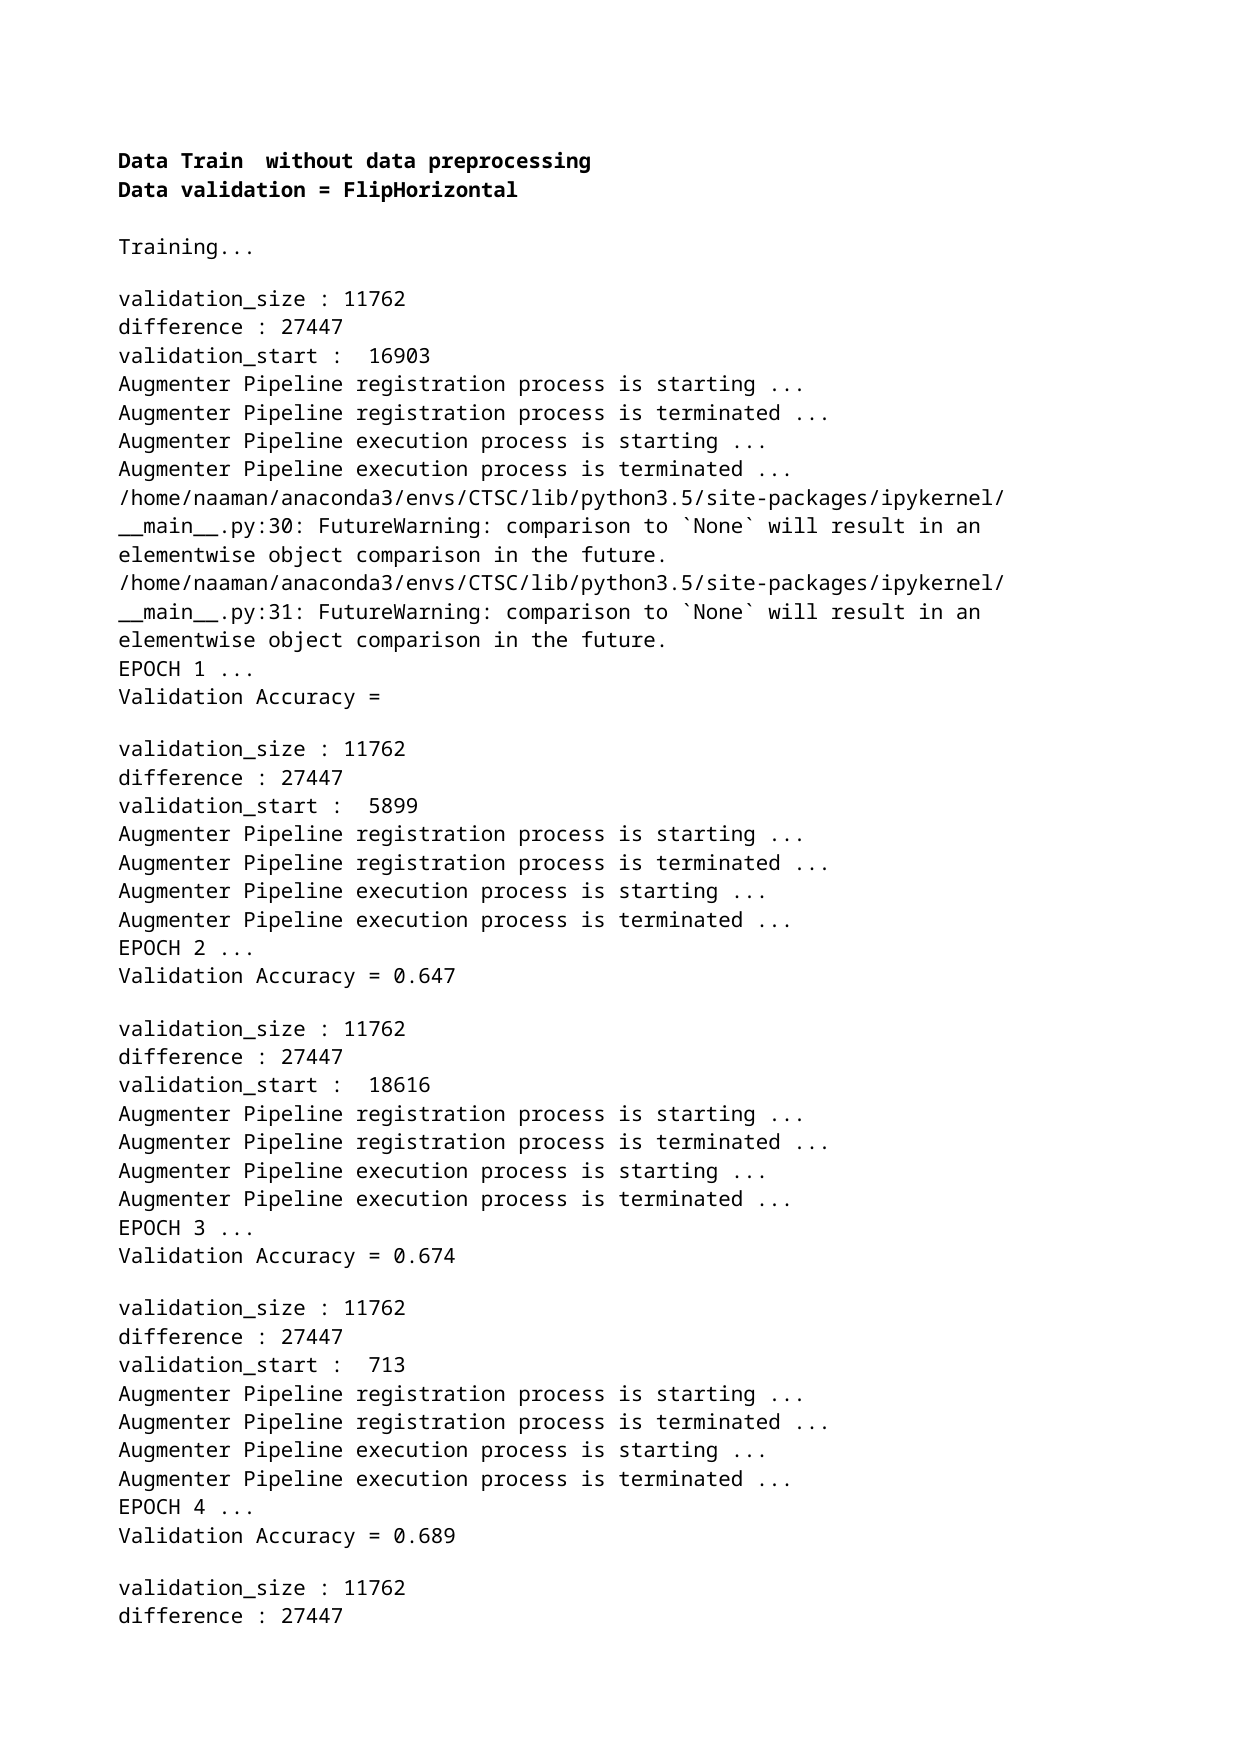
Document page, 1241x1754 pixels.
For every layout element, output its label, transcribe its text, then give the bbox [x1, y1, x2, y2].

text validation_start : 713 [118, 1350, 1122, 1379]
text validation_start : 18616 [118, 1071, 1122, 1099]
text Augmenter Pipeline execution process is terminated ... [118, 905, 1122, 933]
text validation_size : 11762 [118, 1293, 1122, 1322]
text difference : 27447 [118, 1601, 1122, 1630]
text Augmenter Pipeline execution process is terminated ... [118, 454, 1122, 483]
text Augmenter Pipeline registration process is terminated ... [118, 398, 1122, 426]
text difference : 27447 [118, 312, 1122, 341]
text Validation Accuracy = [118, 682, 1122, 711]
text validation_size : 11762 [118, 734, 1122, 763]
text Augmenter Pipeline execution process is terminated ... [118, 1464, 1122, 1492]
text Augmenter Pipeline registration process is terminated ... [118, 848, 1122, 876]
text Validation Accuracy = 0.674 [118, 1241, 1122, 1270]
text Augmenter Pipeline execution process is starting ... [118, 426, 1122, 454]
text /home/naaman/anaconda3/envs/CTSC/lib/python3.5/site-packages/ipykernel/__main__.py:31: FutureWarning: comparison to `None` will result in an elementwise object comparison in the future. [118, 568, 1122, 654]
text validation_size : 11762 [118, 284, 1122, 312]
text Augmenter Pipeline execution process is starting ... [118, 1436, 1122, 1464]
text validation_size : 11762 [118, 1573, 1122, 1601]
text EPOCH 3 ... [118, 1213, 1122, 1241]
text Augmenter Pipeline execution process is terminated ... [118, 1184, 1122, 1213]
text Validation Accuracy = 0.689 [118, 1521, 1122, 1549]
text EPOCH 1 ... [118, 654, 1122, 682]
text Augmenter Pipeline execution process is starting ... [118, 876, 1122, 905]
text Data validation = FlipHorizontal [118, 175, 1122, 203]
text Validation Accuracy = 0.647 [118, 962, 1122, 990]
text EPOCH 2 ... [118, 933, 1122, 962]
text difference : 27447 [118, 763, 1122, 791]
text Augmenter Pipeline registration process is starting ... [118, 369, 1122, 398]
text Augmenter Pipeline registration process is starting ... [118, 1099, 1122, 1127]
text difference : 27447 [118, 1042, 1122, 1071]
text Data Train without data preprocessing [118, 147, 1122, 175]
text validation_start : 16903 [118, 341, 1122, 369]
text Training... [118, 232, 1122, 260]
text Augmenter Pipeline registration process is starting ... [118, 819, 1122, 848]
text validation_start : 5899 [118, 791, 1122, 819]
text EPOCH 4 ... [118, 1492, 1122, 1521]
text difference : 27447 [118, 1322, 1122, 1350]
text Augmenter Pipeline registration process is terminated ... [118, 1127, 1122, 1156]
text /home/naaman/anaconda3/envs/CTSC/lib/python3.5/site-packages/ipykernel/__main__.py:30: FutureWarning: comparison to `None` will result in an elementwise object comparison in the future. [118, 483, 1122, 568]
text Augmenter Pipeline registration process is starting ... [118, 1379, 1122, 1407]
text Augmenter Pipeline registration process is terminated ... [118, 1407, 1122, 1436]
text validation_size : 11762 [118, 1014, 1122, 1042]
text Augmenter Pipeline execution process is starting ... [118, 1156, 1122, 1184]
